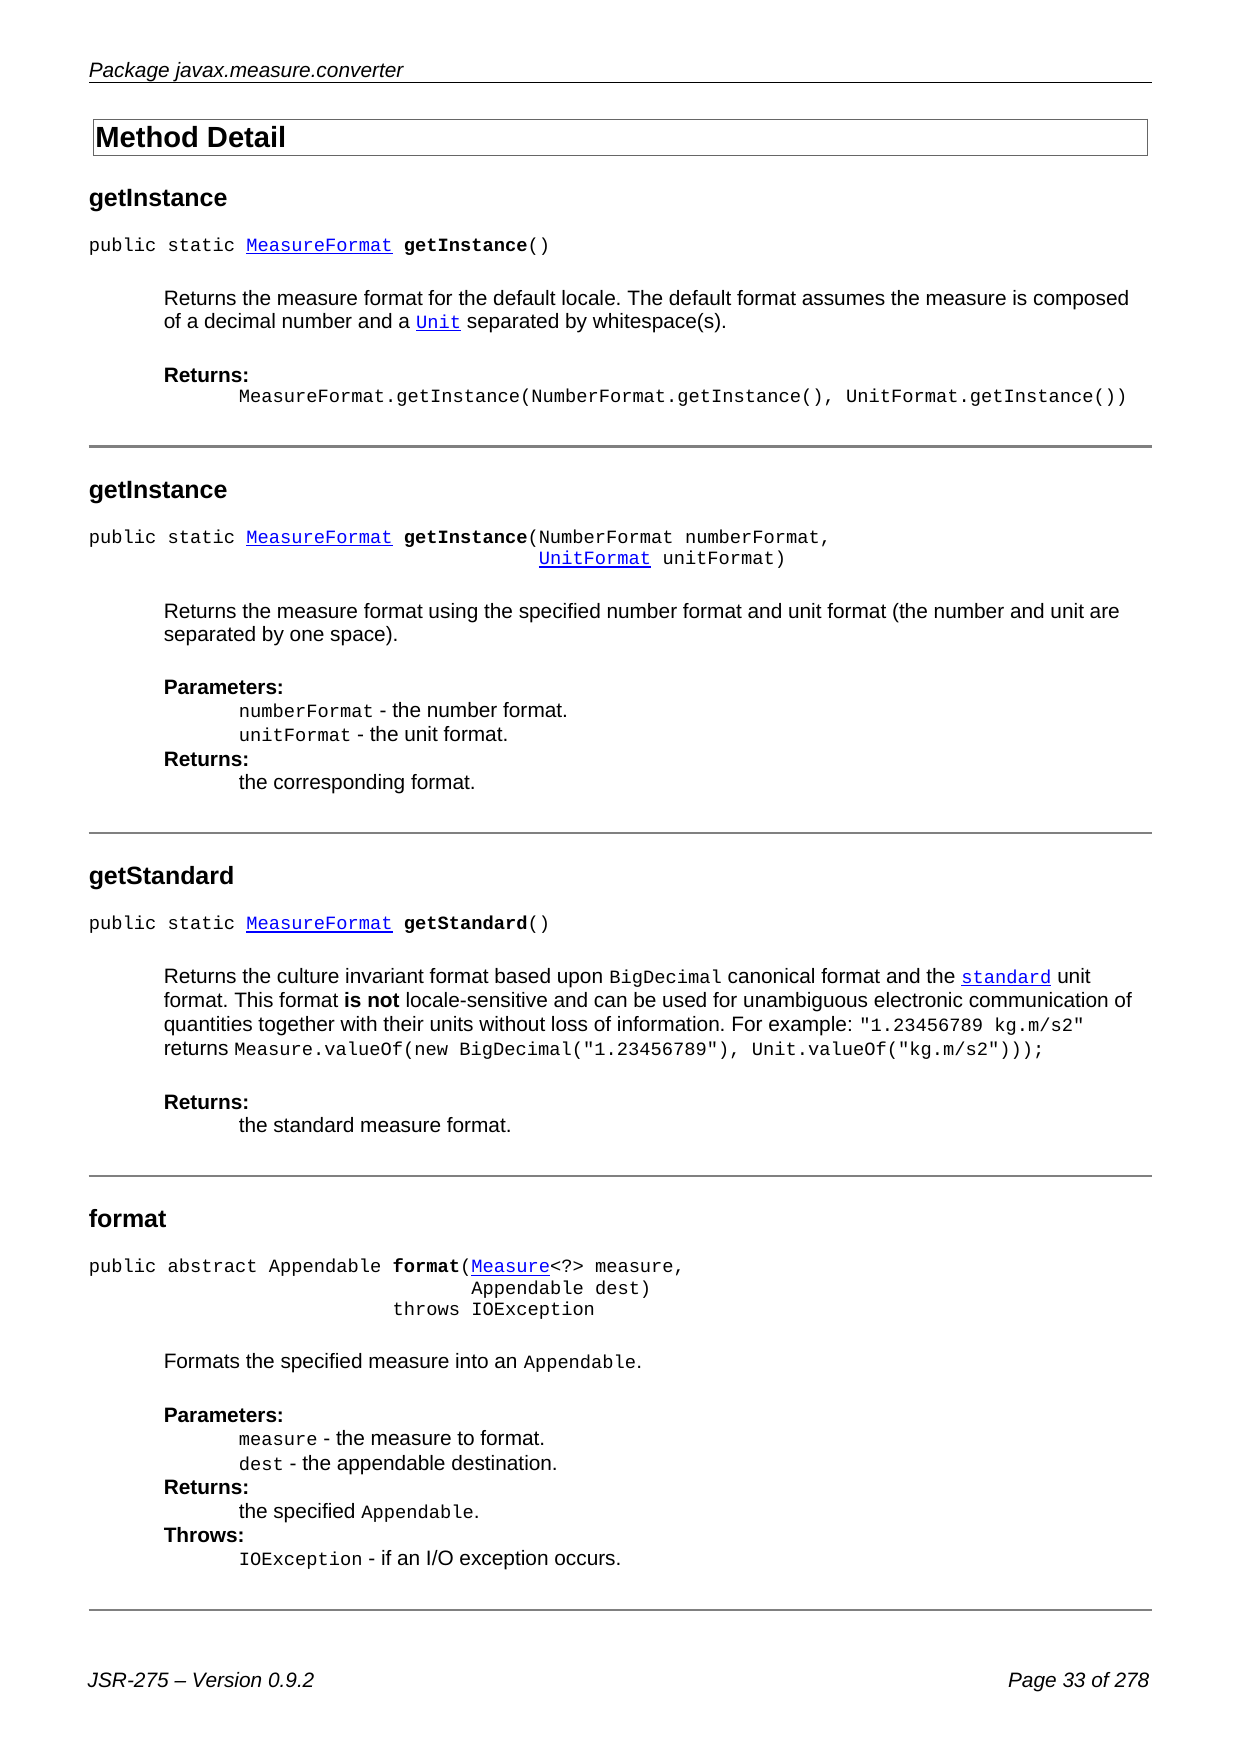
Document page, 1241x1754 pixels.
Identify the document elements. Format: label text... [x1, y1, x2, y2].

text IOException - if an I/O exception occurs. [238, 1547, 1152, 1571]
text Returns the measure format for the default locale. The default format assumes the measure is composed of a decimal number and a Unit separated by whitespace(s). [163, 286, 1152, 334]
text numberFormat - the number format. [238, 698, 1152, 723]
text Returns: [163, 363, 1152, 386]
text Returns: [163, 1476, 1152, 1499]
text measure - the measure to format. [238, 1427, 1152, 1451]
text the specified Appendable. [238, 1499, 1152, 1524]
text the standard measure format. [238, 1114, 1152, 1137]
text Throws: [163, 1524, 1152, 1547]
text unitFormat - the unit format. [238, 723, 1152, 747]
text Returns the measure format using the specified number format and unit format (the number and unit are separated by one space). [163, 599, 1152, 646]
text the corresponding format. [238, 771, 1152, 794]
text dest - the appendable destination. [238, 1451, 1152, 1476]
text Returns: [163, 1090, 1152, 1114]
text public static MeasureFormat getInstance(NumberFormat numberFormat, UnitFormat unitFormat) [88, 528, 1152, 570]
text Returns the culture invariant format based upon BigDecimal canonical format and the standard unit format. This format is not locale-sensitive and can be used for unambiguous electronic communication of quantities together with their units without loss of information. For example: "1.23456789 kg.m/s2" returns Measure.valueOf(new BigDecimal("1.23456789"), Unit.valueOf("kg.m/s2"))); [163, 964, 1152, 1061]
text MeasureFormat.getInstance(NumberFormat.getInstance(), UnitFormat.getInstance()) [238, 386, 1152, 408]
text Parameters: [163, 1404, 1152, 1427]
text public static MeasureFormat getInstance() [88, 236, 1152, 257]
text public abstract Appendable format(Measure<?> measure, Appendable dest) throws IOException [88, 1257, 1152, 1321]
text Returns: [163, 747, 1152, 771]
text public static MeasureFormat getStandard() [88, 914, 1152, 935]
subtitle Method Detail [94, 120, 1147, 155]
subtitle getInstance [88, 476, 1152, 504]
subtitle format [88, 1205, 1152, 1233]
subtitle getInstance [88, 184, 1152, 212]
text Formats the specified measure into an Appendable. [163, 1350, 1152, 1374]
text Parameters: [163, 675, 1152, 698]
subtitle getStandard [88, 862, 1152, 890]
